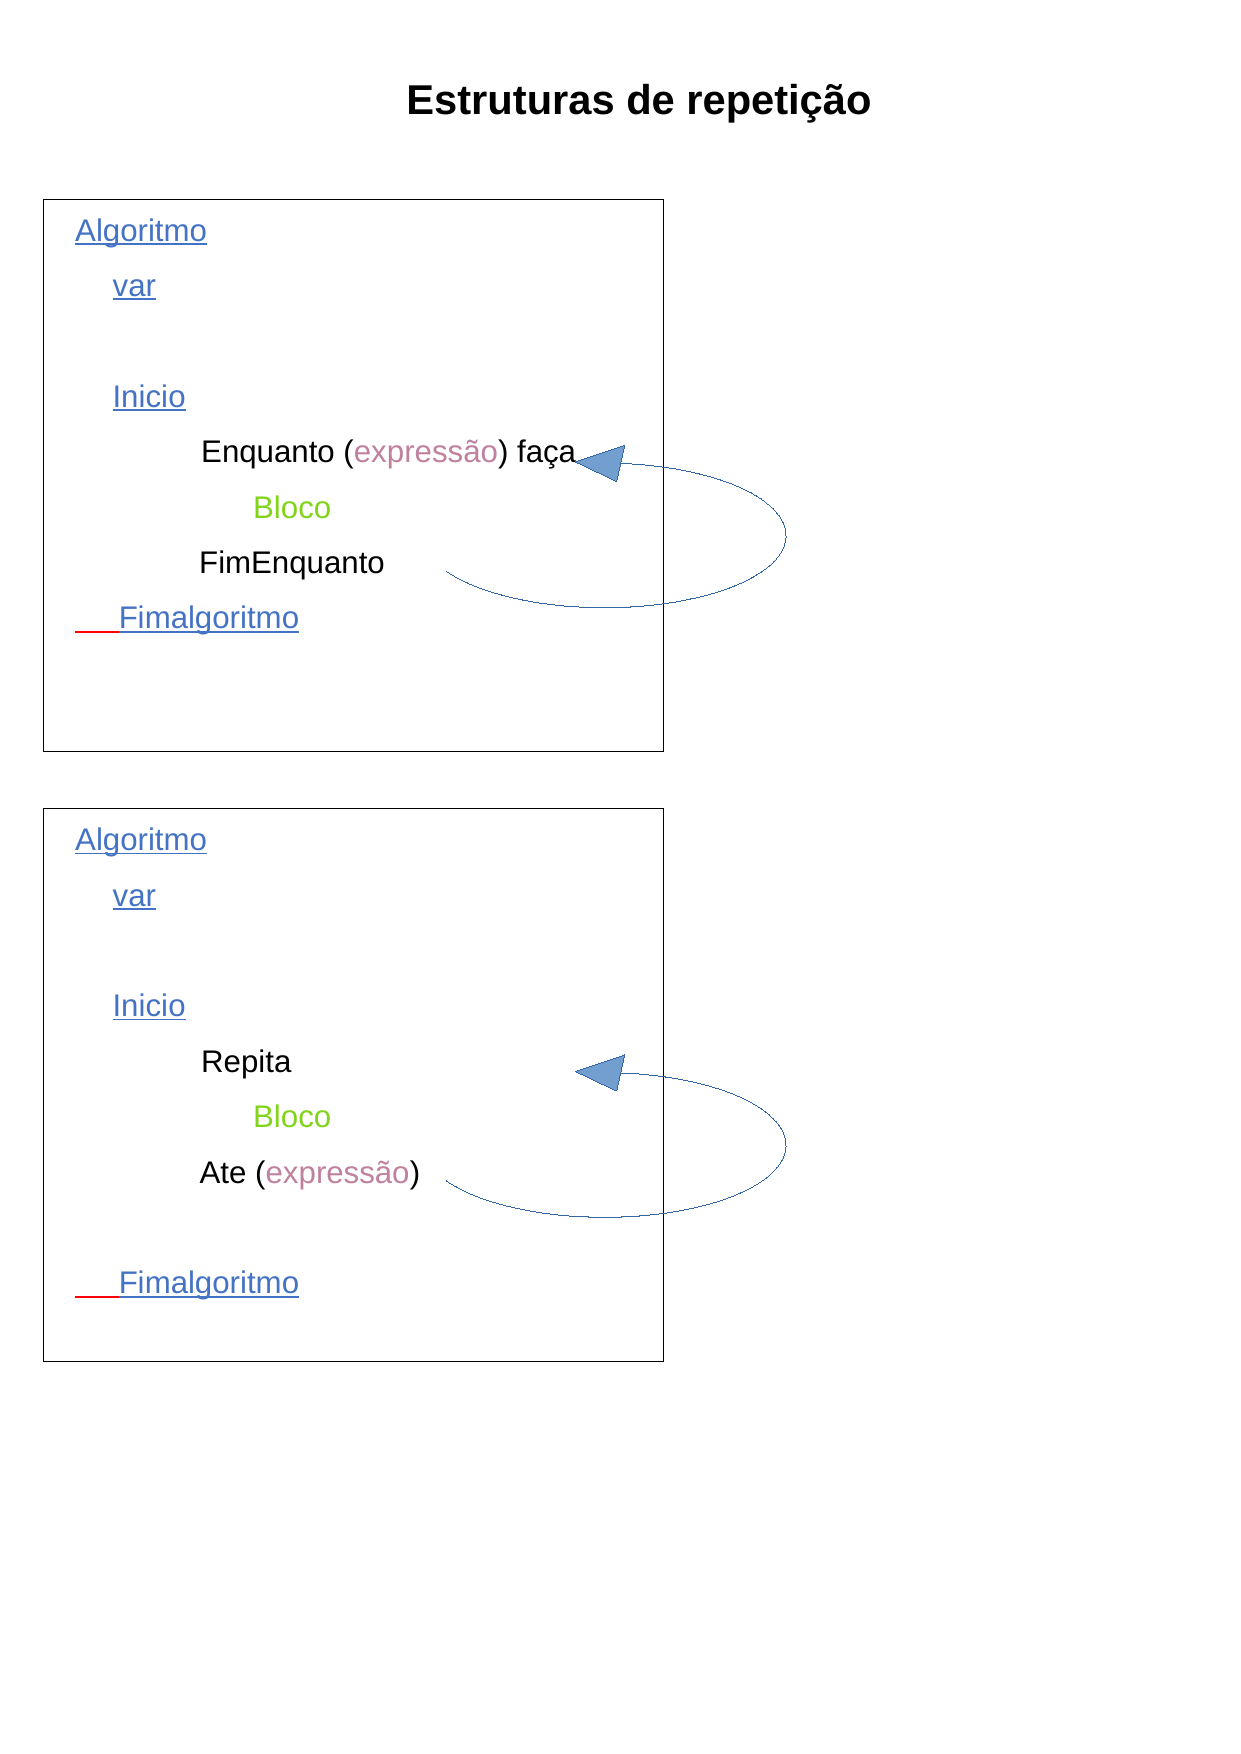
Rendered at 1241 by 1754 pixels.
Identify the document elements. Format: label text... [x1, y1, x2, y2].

text Bloco [112, 489, 663, 525]
text [664, 212, 1165, 248]
text [664, 1154, 784, 1190]
text Inicio [112, 987, 663, 1023]
text [749, 1154, 1165, 1190]
text Repita [112, 1043, 663, 1079]
text [664, 1043, 1165, 1079]
text var [112, 877, 663, 913]
text Inicio [112, 378, 663, 414]
text Ate (expressão) [112, 1154, 663, 1190]
text [664, 267, 1165, 303]
text [664, 544, 784, 580]
text [664, 599, 1165, 636]
text Estruturas de repetição [112, 75, 1165, 123]
text [745, 1098, 1165, 1134]
text Algoritmo [75, 821, 663, 857]
text [664, 489, 783, 525]
text [664, 821, 1165, 857]
text Fimalgoritmo [75, 599, 663, 636]
text var [112, 267, 663, 303]
text Bloco [112, 1098, 663, 1134]
text [664, 987, 1165, 1023]
text Algoritmo [75, 212, 663, 248]
text [664, 1098, 783, 1134]
text Fimalgoritmo [75, 1264, 663, 1301]
text [664, 378, 1165, 414]
text [664, 877, 1165, 913]
text Enquanto (expressão) faça [112, 433, 663, 469]
text [746, 489, 1165, 525]
text [664, 433, 1165, 469]
text [750, 544, 1165, 580]
text [664, 1264, 1165, 1301]
text FimEnquanto [112, 544, 663, 580]
